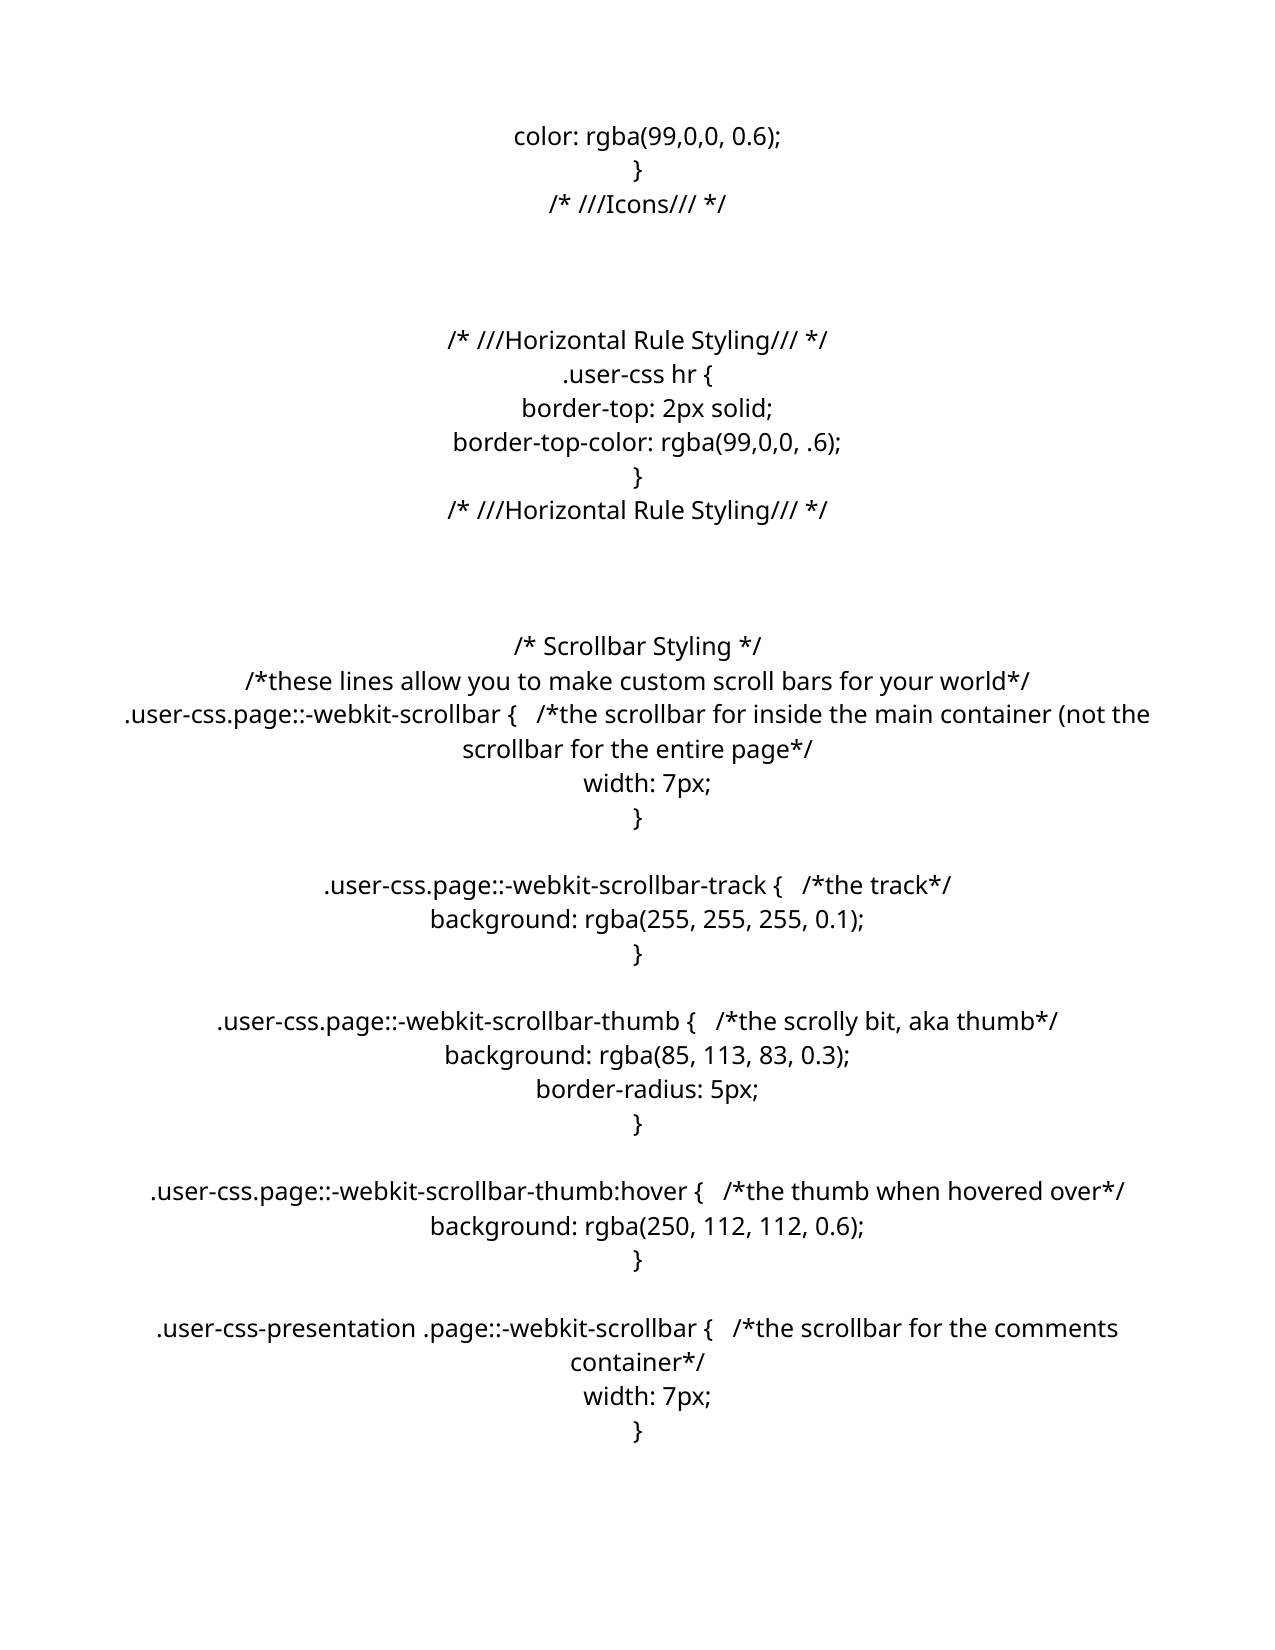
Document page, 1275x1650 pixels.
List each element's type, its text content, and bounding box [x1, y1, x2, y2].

text color: rgba(99,0,0, 0.6); [118, 118, 1157, 152]
text .user-css.page::-webkit-scrollbar-thumb { /*the scrolly bit, aka thumb*/ [118, 1004, 1157, 1038]
text background: rgba(255, 255, 255, 0.1); [118, 902, 1157, 936]
text /*these lines allow you to make custom scroll bars for your world*/ [118, 663, 1157, 697]
text } [118, 936, 1157, 970]
text border-radius: 5px; [118, 1072, 1157, 1106]
text /* ///Horizontal Rule Styling/// */ [118, 322, 1157, 357]
text .user-css.page::-webkit-scrollbar { /*the scrollbar for inside the main container (not the scrollbar for the entire page*/ [118, 697, 1157, 765]
text width: 7px; [118, 765, 1157, 799]
text } [118, 152, 1157, 186]
text } [118, 799, 1157, 833]
text border-top-color: rgba(99,0,0, .6); [118, 425, 1157, 459]
text /* ///Icons/// */ [118, 186, 1157, 220]
text .user-css.page::-webkit-scrollbar-thumb:hover { /*the thumb when hovered over*/ [118, 1174, 1157, 1208]
text background: rgba(85, 113, 83, 0.3); [118, 1038, 1157, 1072]
text background: rgba(250, 112, 112, 0.6); [118, 1208, 1157, 1242]
text border-top: 2px solid; [118, 391, 1157, 425]
text } [118, 1242, 1157, 1276]
text } [118, 1106, 1157, 1140]
text .user-css hr { [118, 357, 1157, 391]
text } [118, 1412, 1157, 1447]
text .user-css.page::-webkit-scrollbar-track { /*the track*/ [118, 867, 1157, 902]
text .user-css-presentation .page::-webkit-scrollbar { /*the scrollbar for the comments container*/ [118, 1310, 1157, 1378]
text /* Scrollbar Styling */ [118, 629, 1157, 663]
text width: 7px; [118, 1378, 1157, 1412]
text } [118, 459, 1157, 493]
text /* ///Horizontal Rule Styling/// */ [118, 493, 1157, 527]
